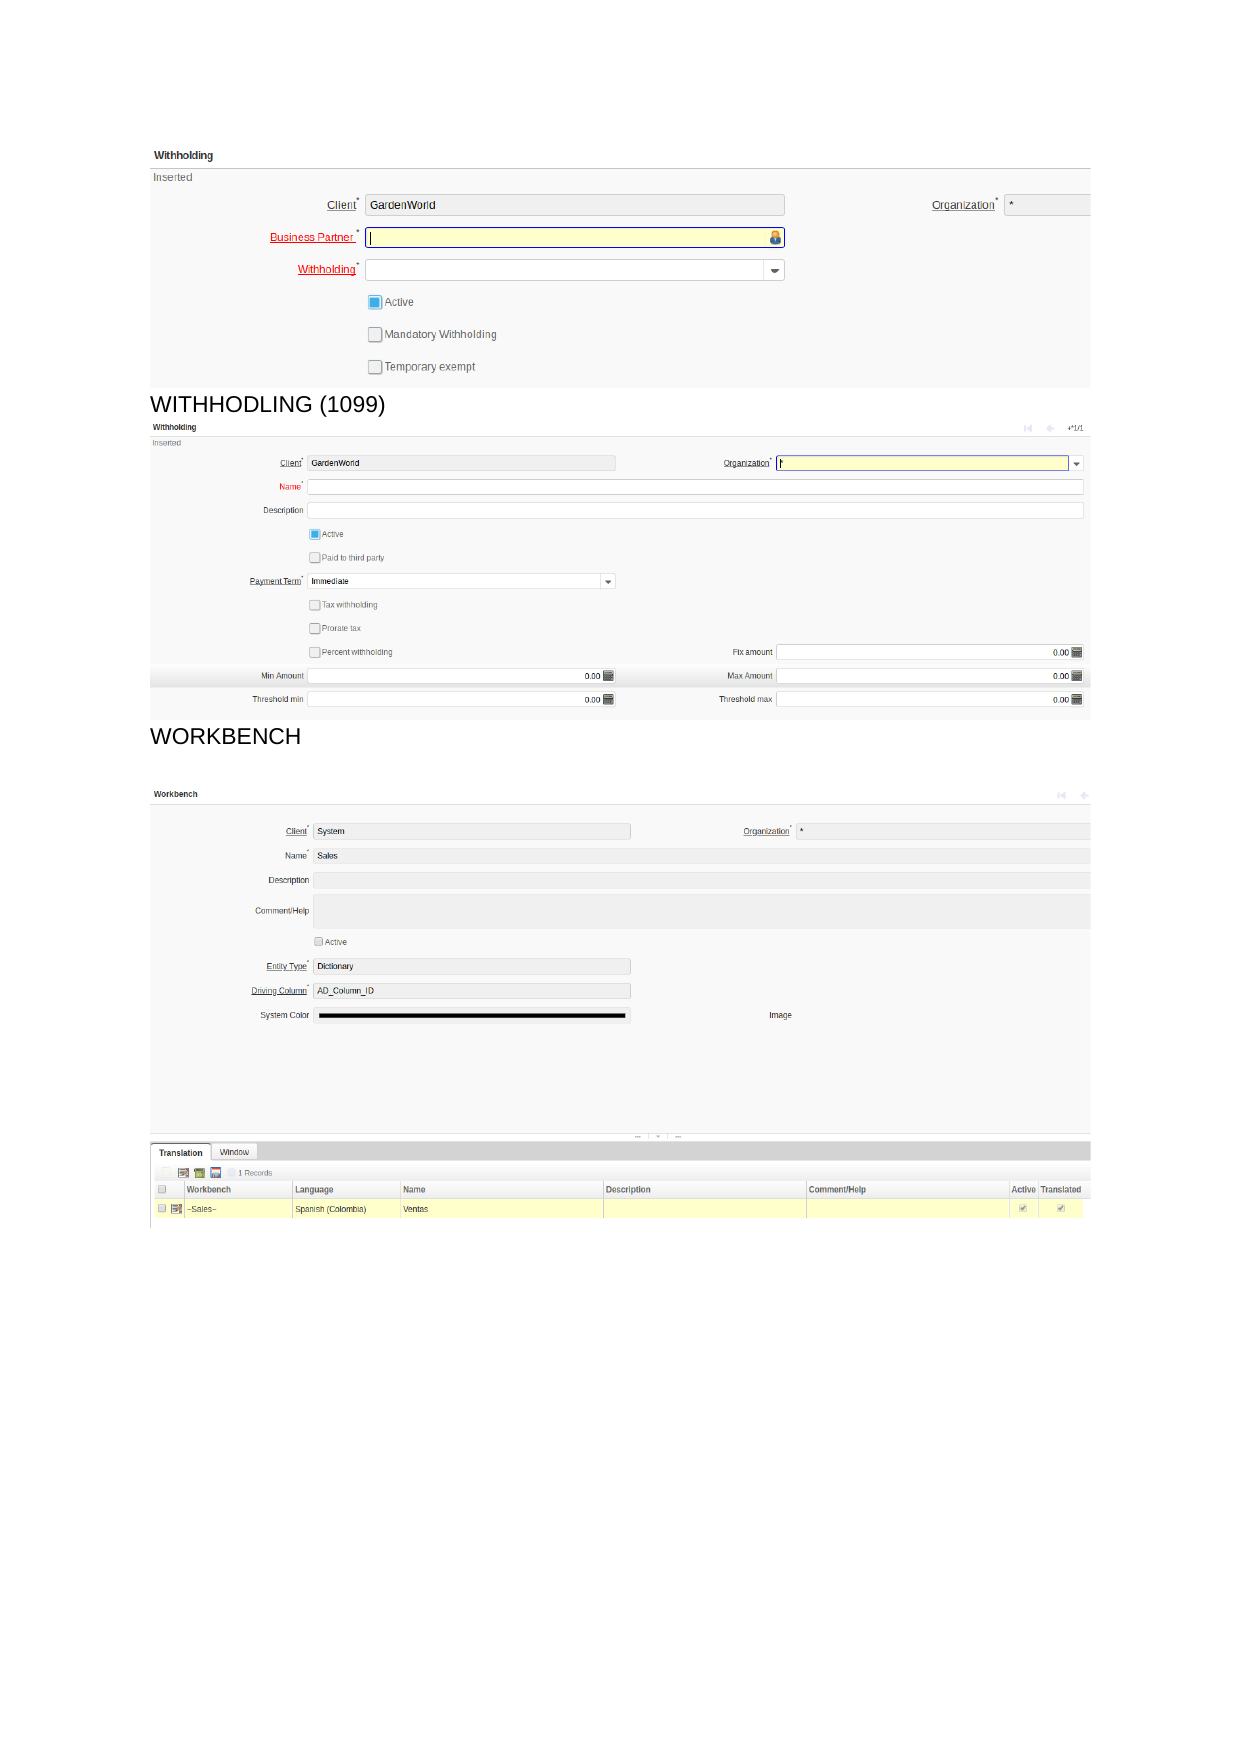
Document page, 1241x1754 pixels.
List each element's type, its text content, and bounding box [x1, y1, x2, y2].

picture [150, 783, 1091, 1228]
text WITHHODLING (1099) [150, 391, 1090, 421]
picture [150, 150, 1091, 388]
picture [150, 421, 1091, 720]
text WORKBENCH [150, 723, 1090, 750]
